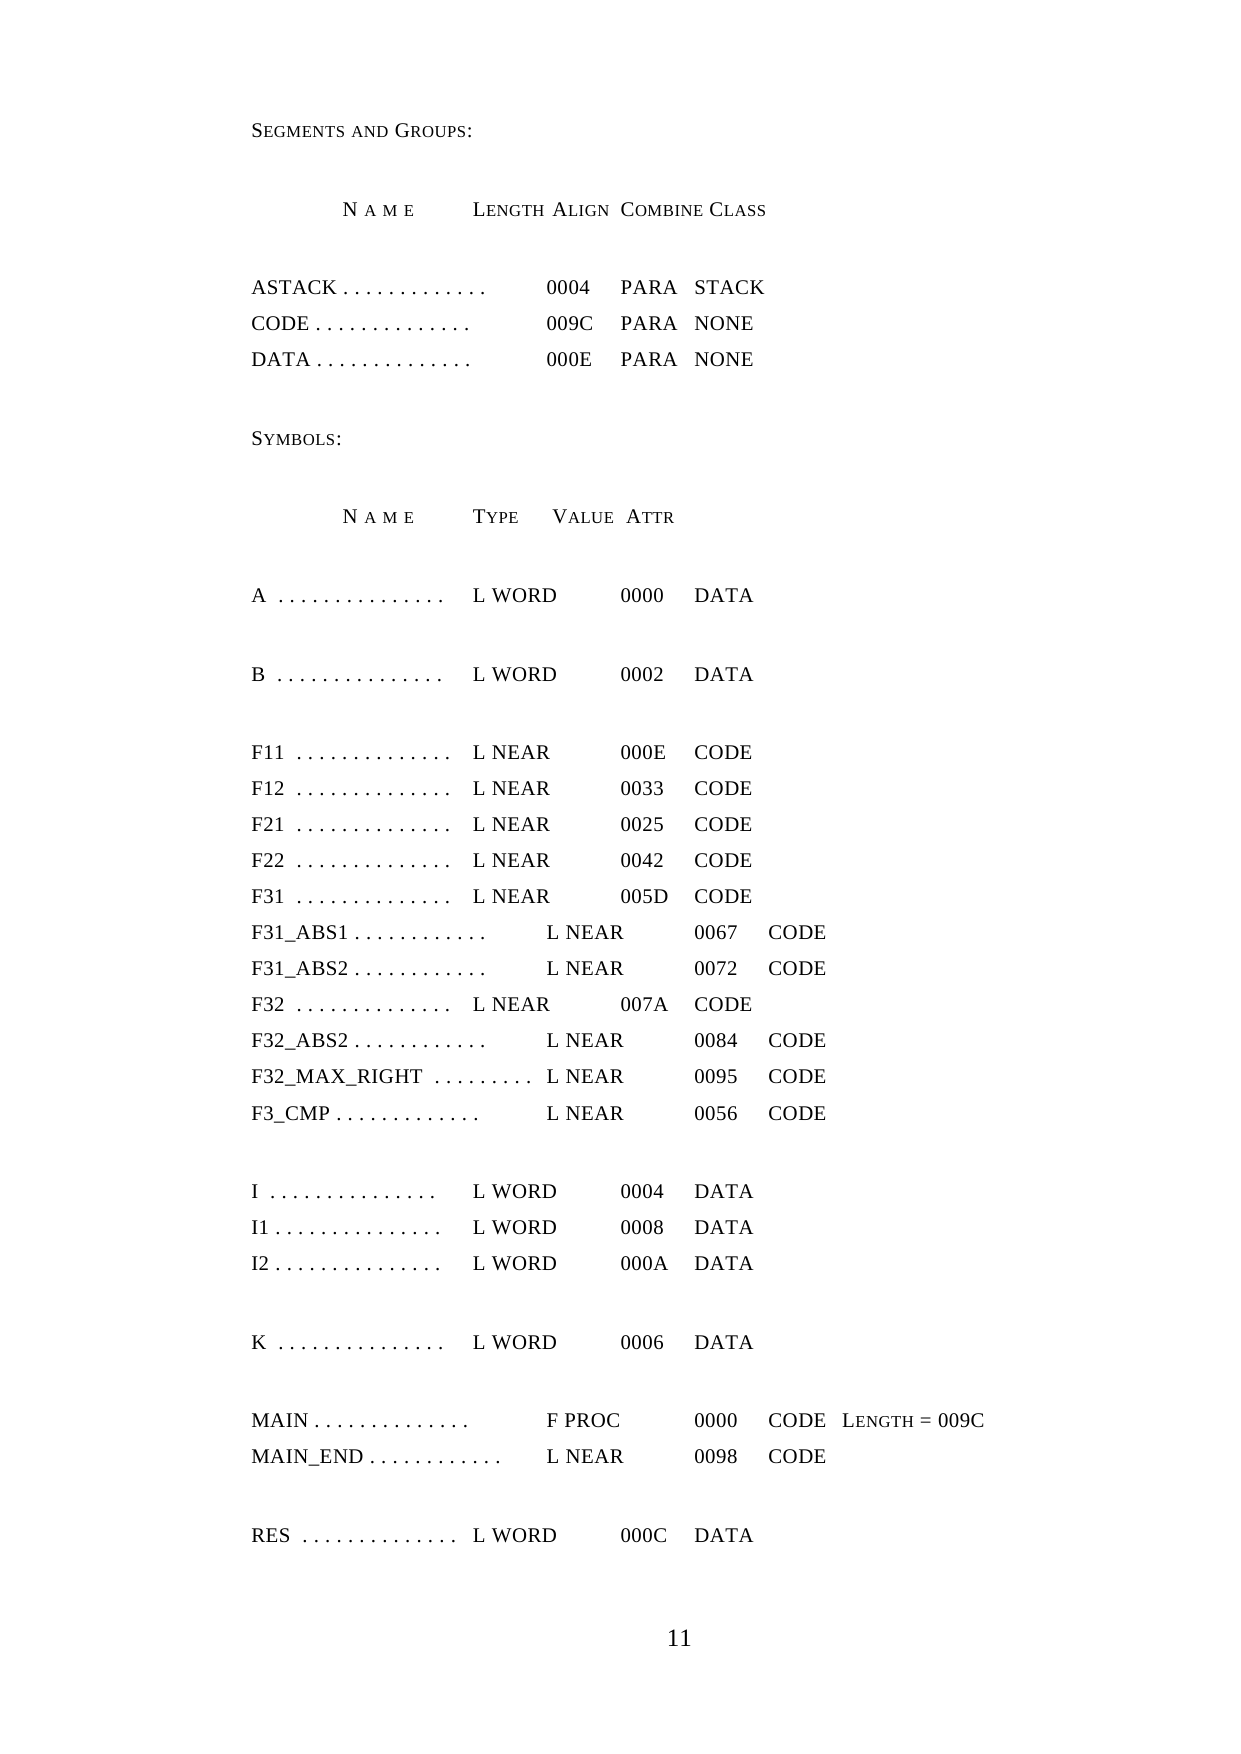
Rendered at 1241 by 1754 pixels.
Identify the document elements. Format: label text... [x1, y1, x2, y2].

text F32 . . . . . . . . . . . . . . L NEAR 007A CODE [177, 992, 1181, 1016]
text F31 . . . . . . . . . . . . . . L NEAR 005D CODE [177, 884, 1181, 908]
text K . . . . . . . . . . . . . . . L WORD 0006 DATA [177, 1329, 1181, 1354]
text F21 . . . . . . . . . . . . . . L NEAR 0025 CODE [177, 812, 1181, 836]
text A . . . . . . . . . . . . . . . L WORD 0000 DATA [177, 583, 1181, 607]
text F32_MAX_RIGHT . . . . . . . . . L NEAR 0095 CODE [177, 1064, 1181, 1088]
text MAIN . . . . . . . . . . . . . . F PROC 0000 CODE Length = 009C [177, 1408, 1181, 1432]
text B . . . . . . . . . . . . . . . L WORD 0002 DATA [177, 661, 1181, 686]
text F11 . . . . . . . . . . . . . . L NEAR 000E CODE [177, 740, 1181, 764]
text I1 . . . . . . . . . . . . . . . L WORD 0008 DATA [177, 1215, 1181, 1239]
text F12 . . . . . . . . . . . . . . L NEAR 0033 CODE [177, 776, 1181, 800]
text Segments and Groups: [177, 118, 1181, 142]
text N a m e Length Align Combine Class [177, 197, 1181, 221]
text F32_ABS2 . . . . . . . . . . . . L NEAR 0084 CODE [177, 1028, 1181, 1052]
text ASTACK . . . . . . . . . . . . . 0004 PARA STACK [177, 275, 1181, 299]
text I2 . . . . . . . . . . . . . . . L WORD 000A DATA [177, 1251, 1181, 1275]
text N a m e Type Value Attr [177, 504, 1181, 528]
text Symbols: [177, 426, 1181, 450]
text F31_ABS2 . . . . . . . . . . . . L NEAR 0072 CODE [177, 956, 1181, 980]
text CODE . . . . . . . . . . . . . . 009C PARA NONE [177, 311, 1181, 335]
text DATA . . . . . . . . . . . . . . 000E PARA NONE [177, 347, 1181, 371]
text RES . . . . . . . . . . . . . . L WORD 000C DATA [177, 1523, 1181, 1547]
text F3_CMP . . . . . . . . . . . . . L NEAR 0056 CODE [177, 1100, 1181, 1124]
text F31_ABS1 . . . . . . . . . . . . L NEAR 0067 CODE [177, 920, 1181, 944]
text F22 . . . . . . . . . . . . . . L NEAR 0042 CODE [177, 848, 1181, 872]
text I . . . . . . . . . . . . . . . L WORD 0004 DATA [177, 1179, 1181, 1203]
text MAIN_END . . . . . . . . . . . . L NEAR 0098 CODE [177, 1444, 1181, 1468]
